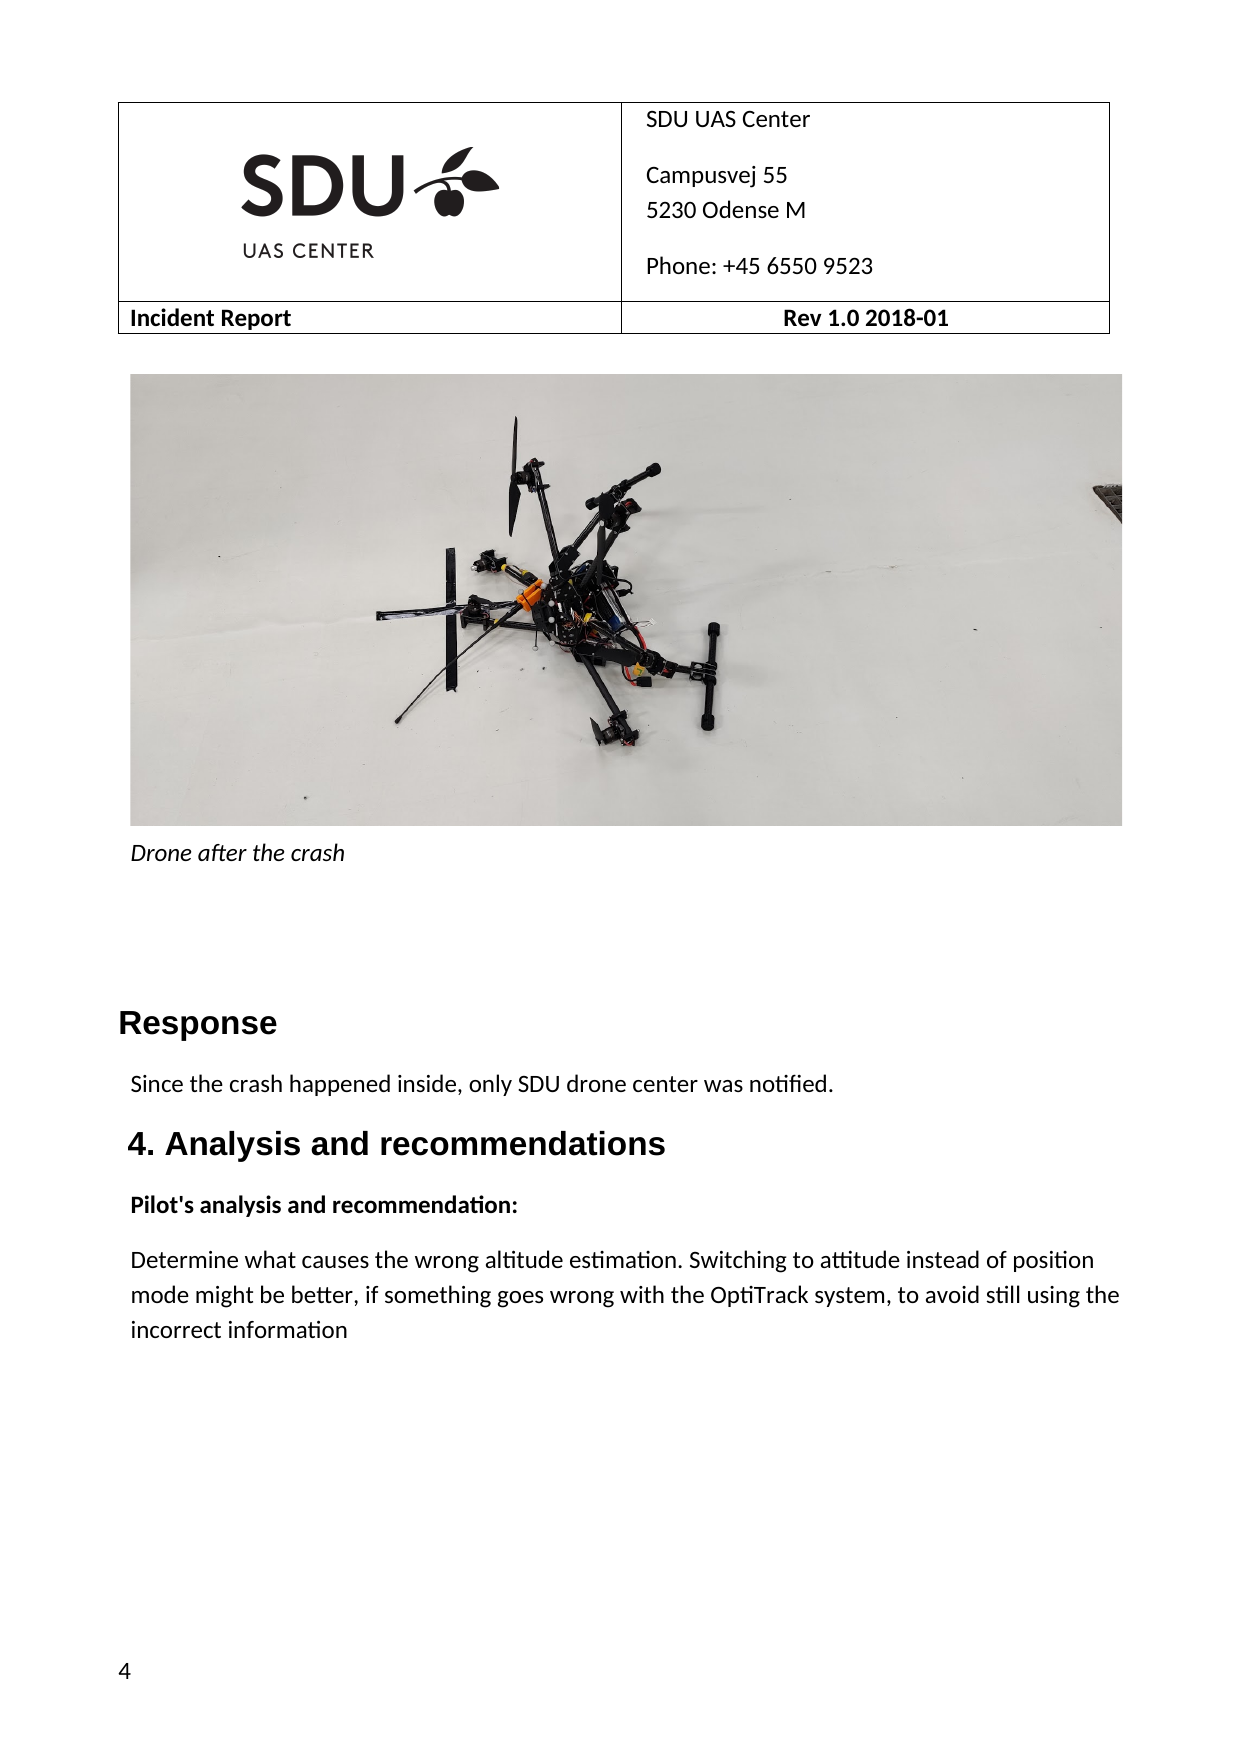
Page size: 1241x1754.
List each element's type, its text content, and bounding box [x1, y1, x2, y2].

text Response [118, 1003, 1122, 1041]
picture [130, 374, 1123, 826]
text Since the crash happened inside, only SDU drone center was notified. [130, 1068, 1122, 1098]
text Pilot's analysis and recommendation: [130, 1189, 1122, 1219]
picture [241, 147, 500, 258]
text Determine what causes the wrong altitude estimation. Switching to attitude instead of position mode might be better, if something goes wrong with the OptiTrack system, to avoid still using the incorrect information [130, 1245, 1122, 1345]
text 4. Analysis and recommendations [118, 1124, 1122, 1162]
text Drone after the crash [130, 826, 1122, 867]
